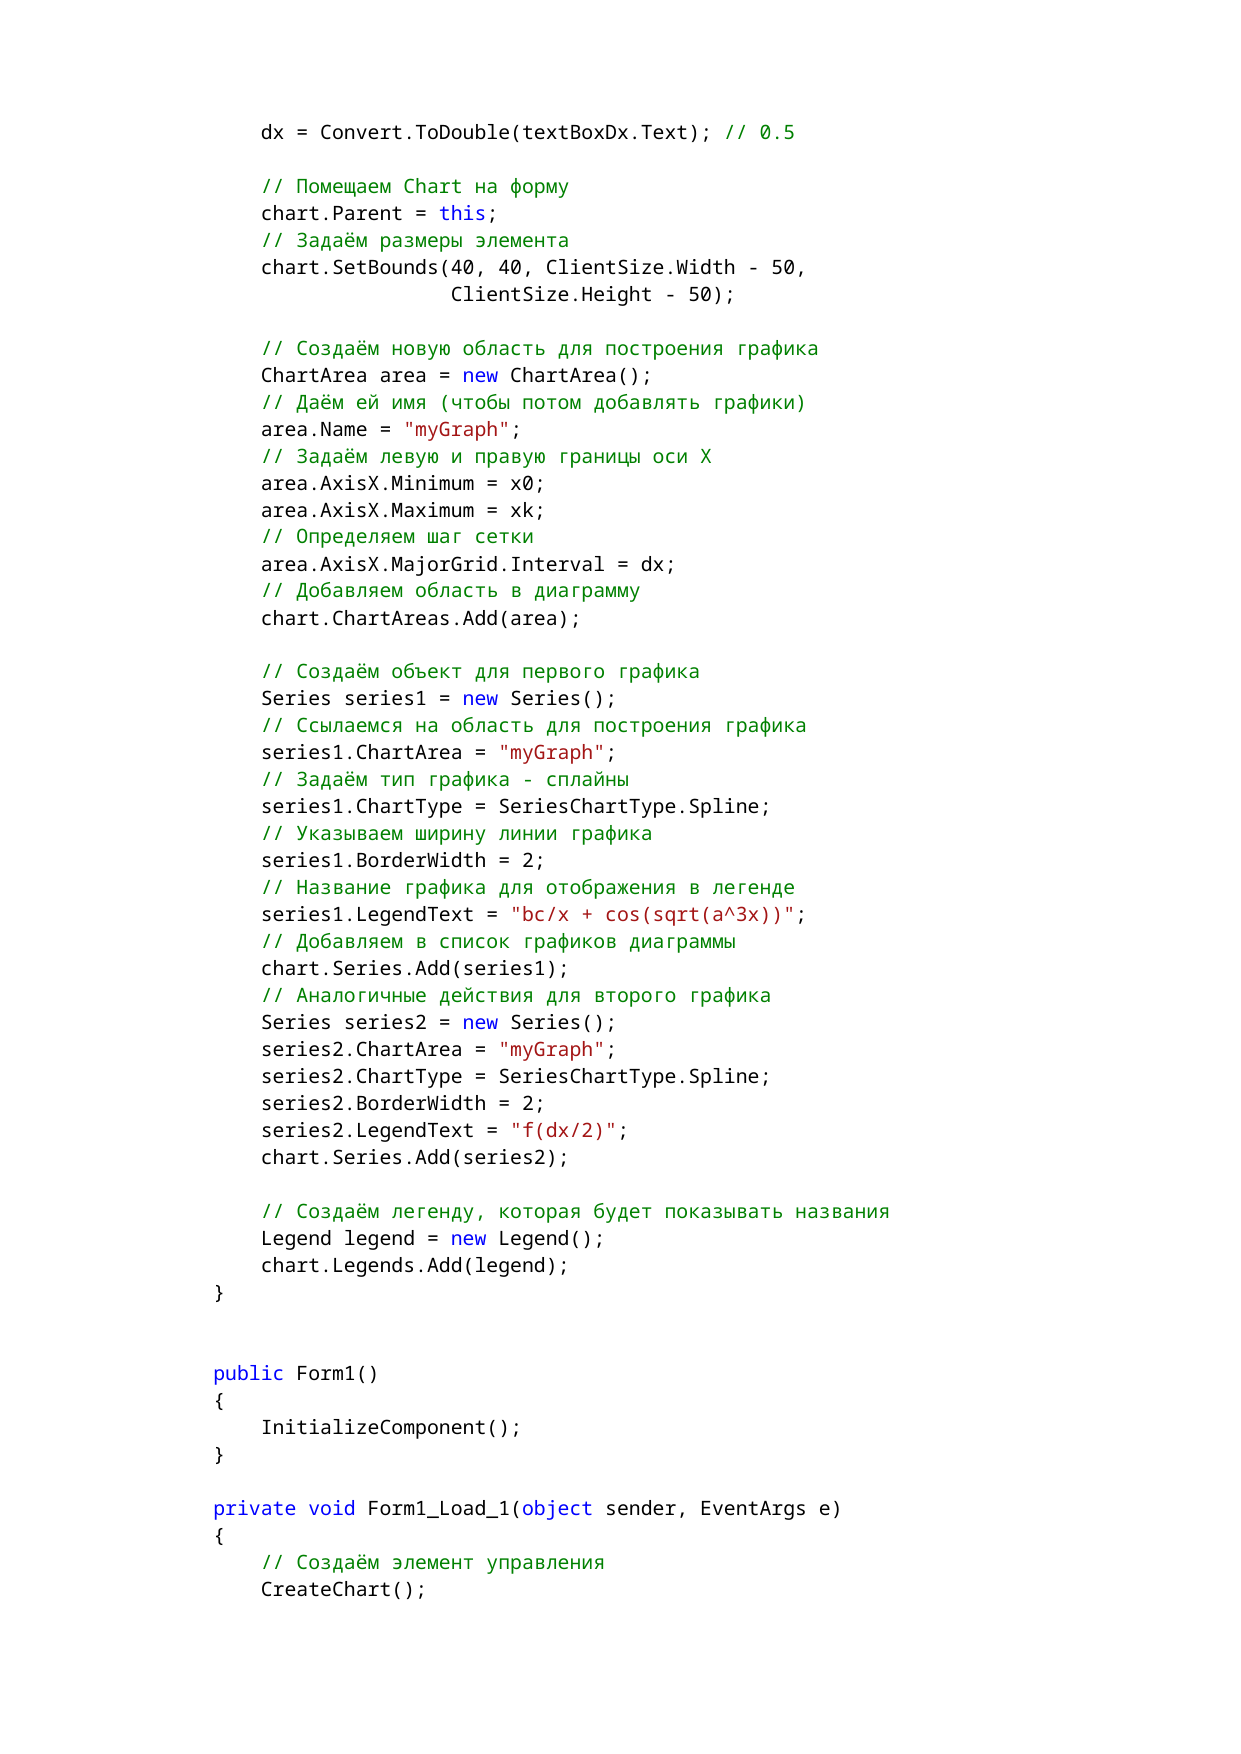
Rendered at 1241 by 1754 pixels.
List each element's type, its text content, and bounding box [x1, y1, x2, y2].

text } [118, 1440, 1122, 1467]
text } [118, 1278, 1122, 1305]
text // Ссылаемся на область для построения графика [118, 712, 1122, 739]
text series1.LegendText = "bc/x + cos(sqrt(a^3x))"; [118, 901, 1122, 927]
text // Указываем ширину линии графика [118, 819, 1122, 847]
text // Задаём левую и правую границы оси X [118, 442, 1122, 469]
text private void Form1_Load_1(object sender, EventArgs e) [118, 1494, 1122, 1521]
text chart.SetBounds(40, 40, ClientSize.Width - 50, [118, 253, 1122, 280]
text // Даём ей имя (чтобы потом добавлять графики) [118, 388, 1122, 415]
text area.AxisX.Minimum = x0; [118, 469, 1122, 496]
text series1.ChartType = SeriesChartType.Spline; [118, 793, 1122, 819]
text // Добавляем в список графиков диаграммы [118, 927, 1122, 954]
text // Помещаем Chart на форму [118, 172, 1122, 199]
text InitializeComponent(); [118, 1413, 1122, 1440]
text Legend legend = new Legend(); [118, 1224, 1122, 1251]
text area.AxisX.MajorGrid.Interval = dx; [118, 550, 1122, 577]
text CreateChart(); [118, 1575, 1122, 1602]
text // Создаём новую область для построения графика [118, 334, 1122, 361]
text { [118, 1386, 1122, 1413]
text // Аналогичные действия для второго графика [118, 981, 1122, 1008]
text ChartArea area = new ChartArea(); [118, 361, 1122, 388]
text series1.ChartArea = "myGraph"; [118, 739, 1122, 766]
text // Создаём объект для первого графика [118, 658, 1122, 685]
text series1.BorderWidth = 2; [118, 847, 1122, 873]
text area.Name = "myGraph"; [118, 415, 1122, 442]
text series2.ChartType = SeriesChartType.Spline; [118, 1062, 1122, 1089]
text series2.LegendText = "f(dx/2)"; [118, 1116, 1122, 1143]
text Series series1 = new Series(); [118, 685, 1122, 712]
text chart.Parent = this; [118, 199, 1122, 226]
text // Задаём тип графика - сплайны [118, 766, 1122, 793]
text // Задаём размеры элемента [118, 226, 1122, 253]
text chart.Series.Add(series1); [118, 954, 1122, 981]
text // Создаём легенду, которая будет показывать названия [118, 1197, 1122, 1224]
text { [118, 1521, 1122, 1548]
text // Добавляем область в диаграмму [118, 577, 1122, 604]
text dx = Convert.ToDouble(textBoxDx.Text); // 0.5 [118, 118, 1122, 145]
text chart.Legends.Add(legend); [118, 1251, 1122, 1278]
text series2.BorderWidth = 2; [118, 1089, 1122, 1116]
text series2.ChartArea = "myGraph"; [118, 1035, 1122, 1062]
text chart.Series.Add(series2); [118, 1143, 1122, 1170]
text // Название графика для отображения в легенде [118, 873, 1122, 901]
text ClientSize.Height - 50); [118, 280, 1122, 307]
text public Form1() [118, 1359, 1122, 1386]
text area.AxisX.Maximum = xk; [118, 496, 1122, 523]
text chart.ChartAreas.Add(area); [118, 604, 1122, 631]
text // Определяем шаг сетки [118, 523, 1122, 550]
text Series series2 = new Series(); [118, 1008, 1122, 1035]
text // Создаём элемент управления [118, 1548, 1122, 1575]
